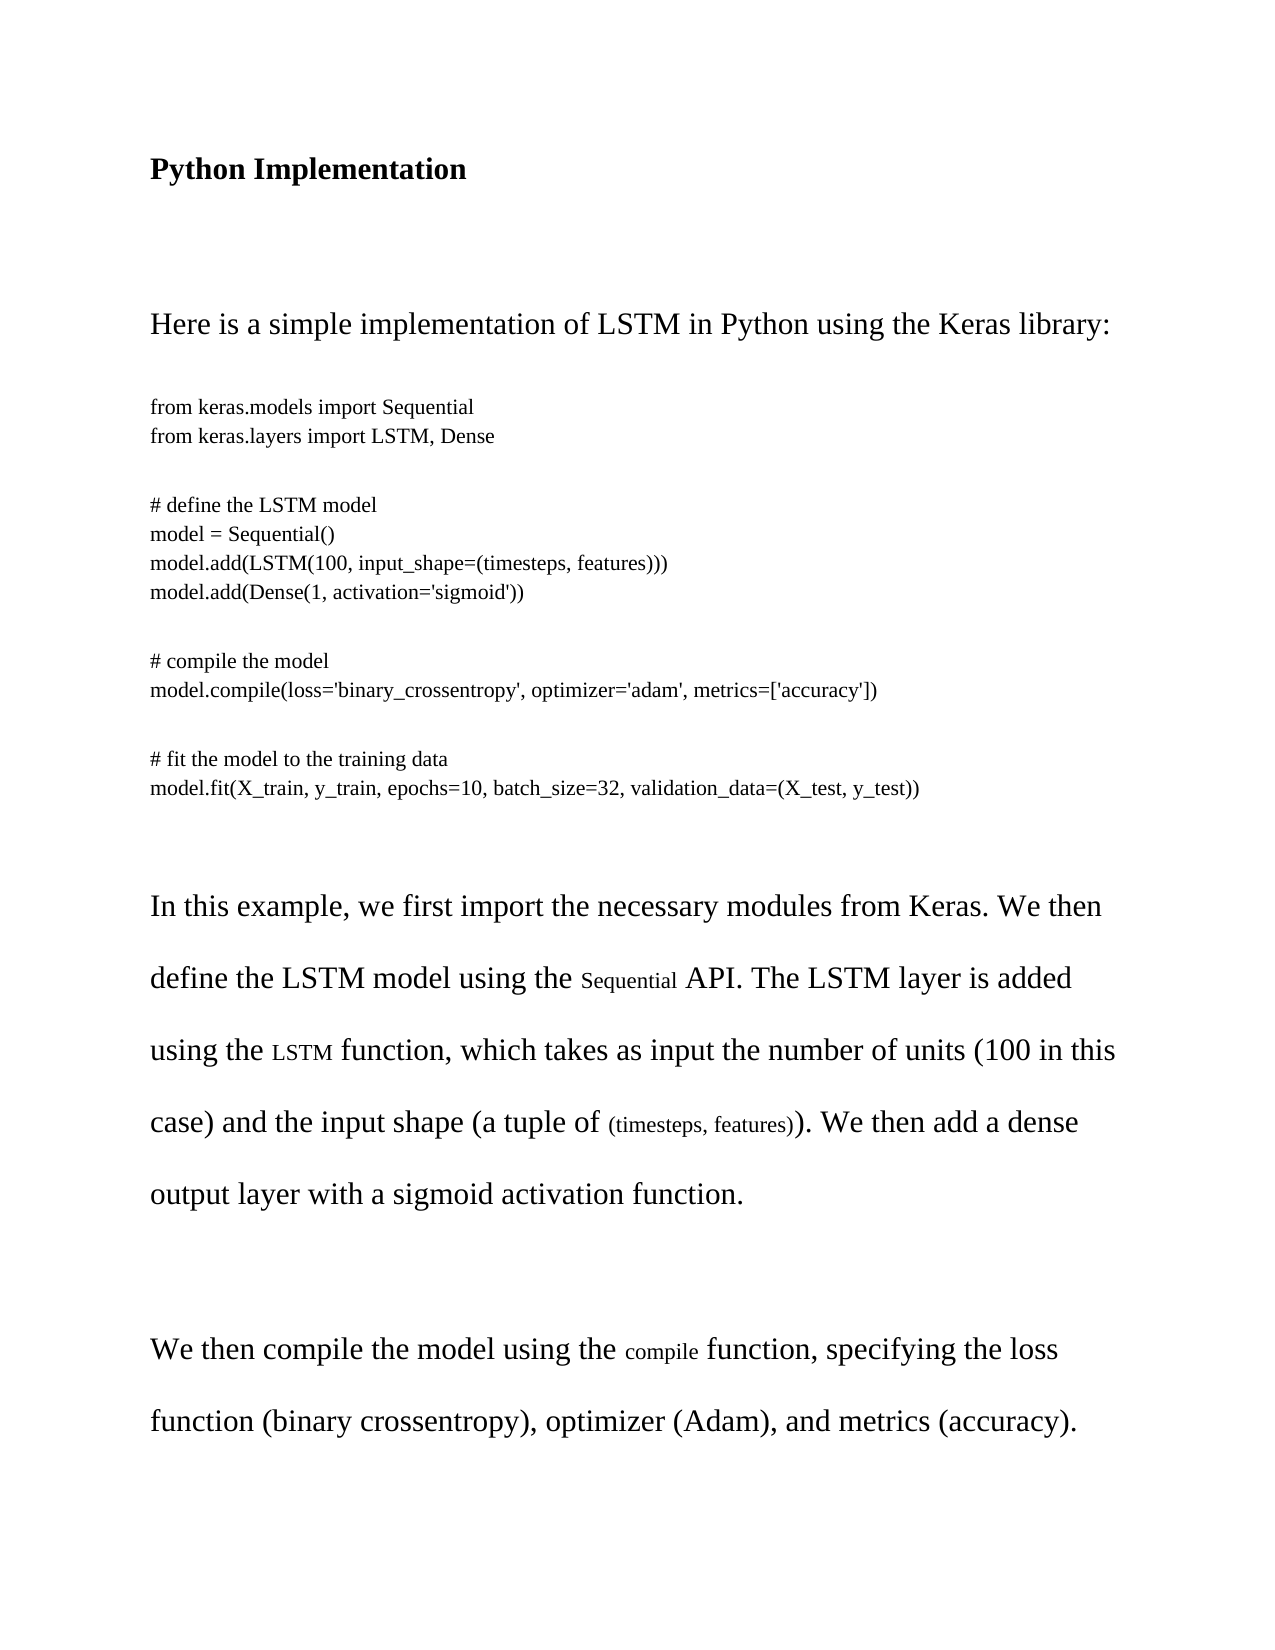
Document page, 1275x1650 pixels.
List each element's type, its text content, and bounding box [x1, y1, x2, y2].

text Here is a simple implementation of LSTM in Python using the Keras library: [150, 305, 1125, 341]
text We then compile the model using the compile function, specifying the loss function (binary crossentropy), optimizer (Adam), and metrics (accuracy). [150, 1331, 1125, 1438]
text In this example, we first import the necessary modules from Keras. We then define the LSTM model using the Sequential API. The LSTM layer is added using the LSTM function, which takes as input the number of units (100 in this case) and the input shape (a tuple of (timesteps, features)). We then add a dense output layer with a sigmoid activation function. [150, 888, 1125, 1211]
text from keras.models import Sequential from keras.layers import LSTM, Dense # define the LSTM model model = Sequential() model.add(LSTM(100, input_shape=(timesteps, features))) model.add(Dense(1, activation='sigmoid')) # compile the model model.compile(loss='binary_crossentropy', optimizer='adam', metrics=['accuracy']) # fit the model to the training data model.fit(X_train, y_train, epochs=10, batch_size=32, validation_data=(X_test, y_test)) [150, 394, 1125, 800]
text Python Implementation [150, 150, 1125, 186]
